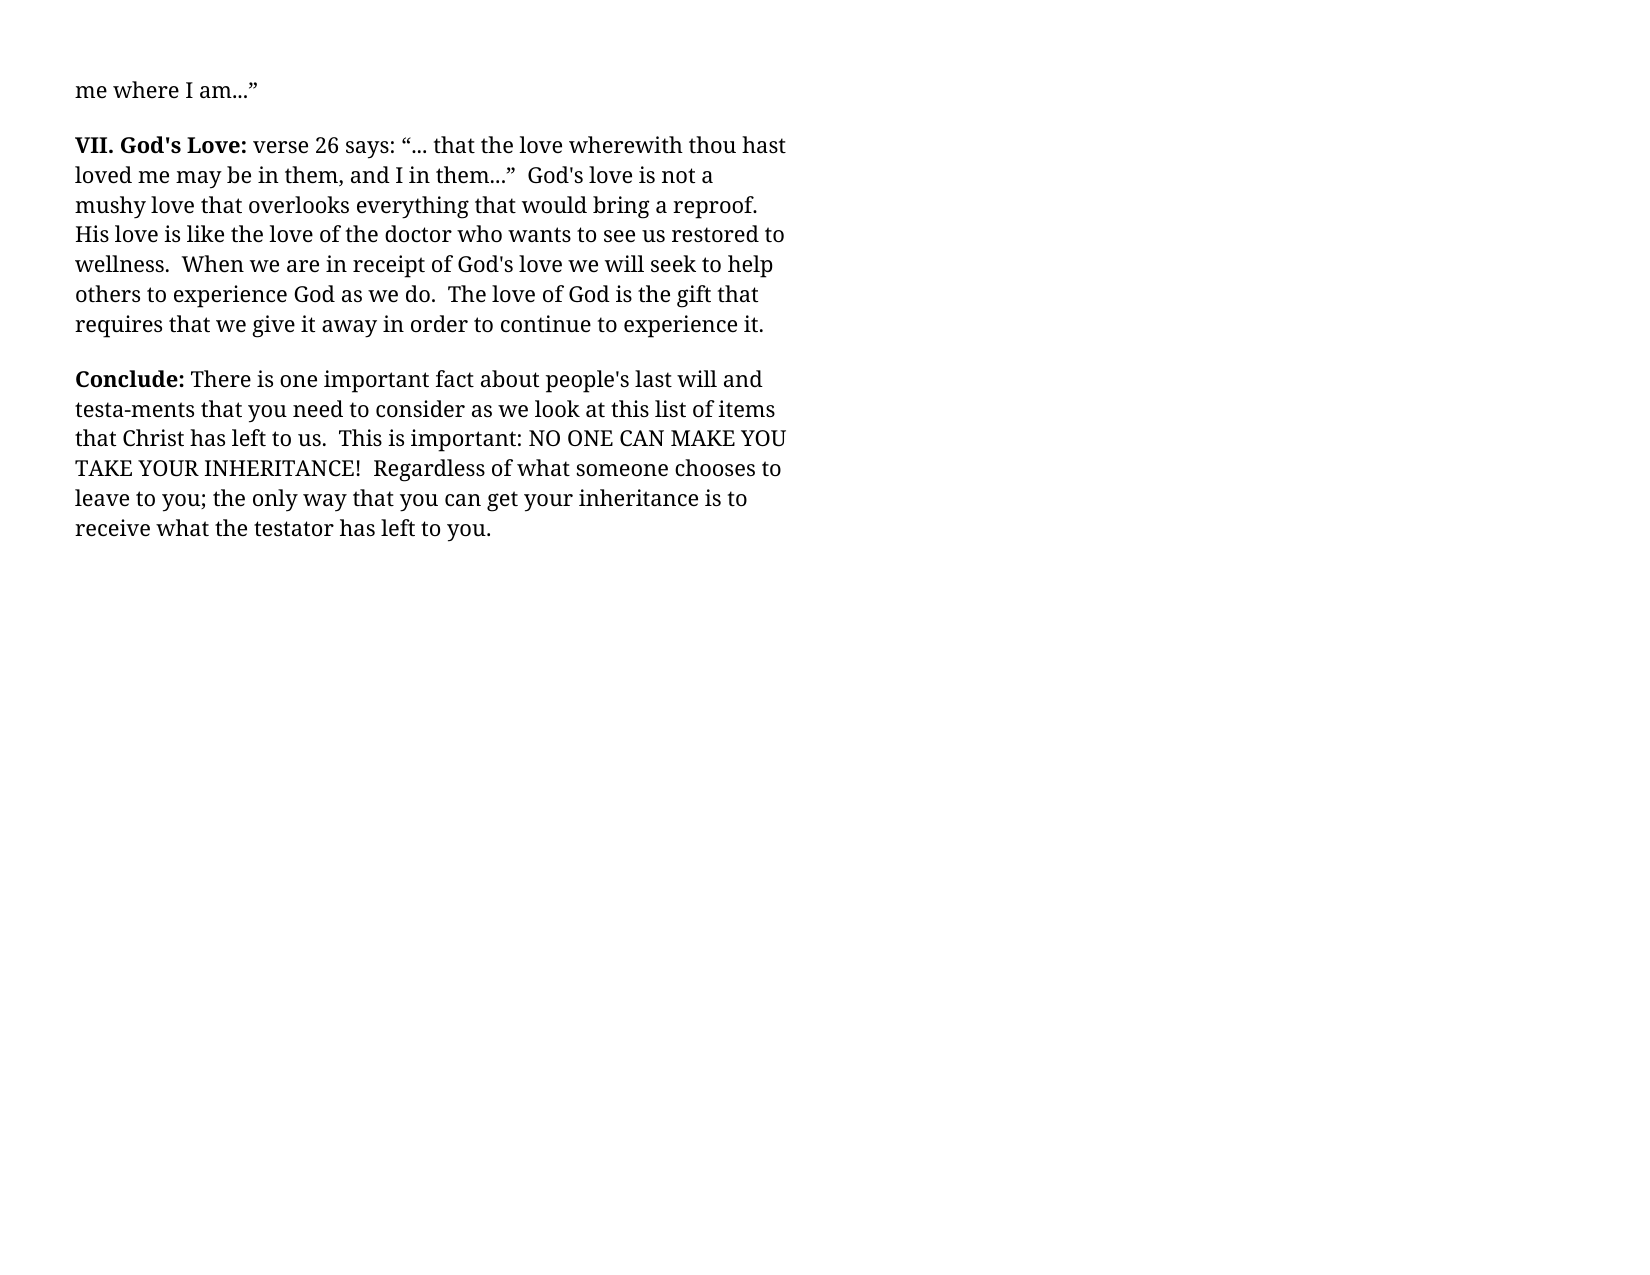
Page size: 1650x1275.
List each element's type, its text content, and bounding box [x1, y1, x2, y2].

text Conclude: There is one important fact about people's last will and testa-ments that you need to consider as we look at this list of items that Christ has left to us. This is important: NO ONE CAN MAKE YOU TAKE YOUR INHERITANCE! Regardless of what someone chooses to leave to you; the only way that you can get your inheritance is to receive what the testator has left to you. [75, 364, 787, 542]
text me where I am...” [75, 75, 787, 105]
text VII. God's Love: verse 26 says: “... that the love wherewith thou hast loved me may be in them, and I in them...” God's love is not a mushy love that overlooks everything that would bring a reproof. His love is like the love of the doctor who wants to see us restored to wellness. When we are in receipt of God's love we will seek to help others to experience God as we do. The love of God is the gift that requires that we give it away in order to continue to experience it. [75, 130, 787, 338]
